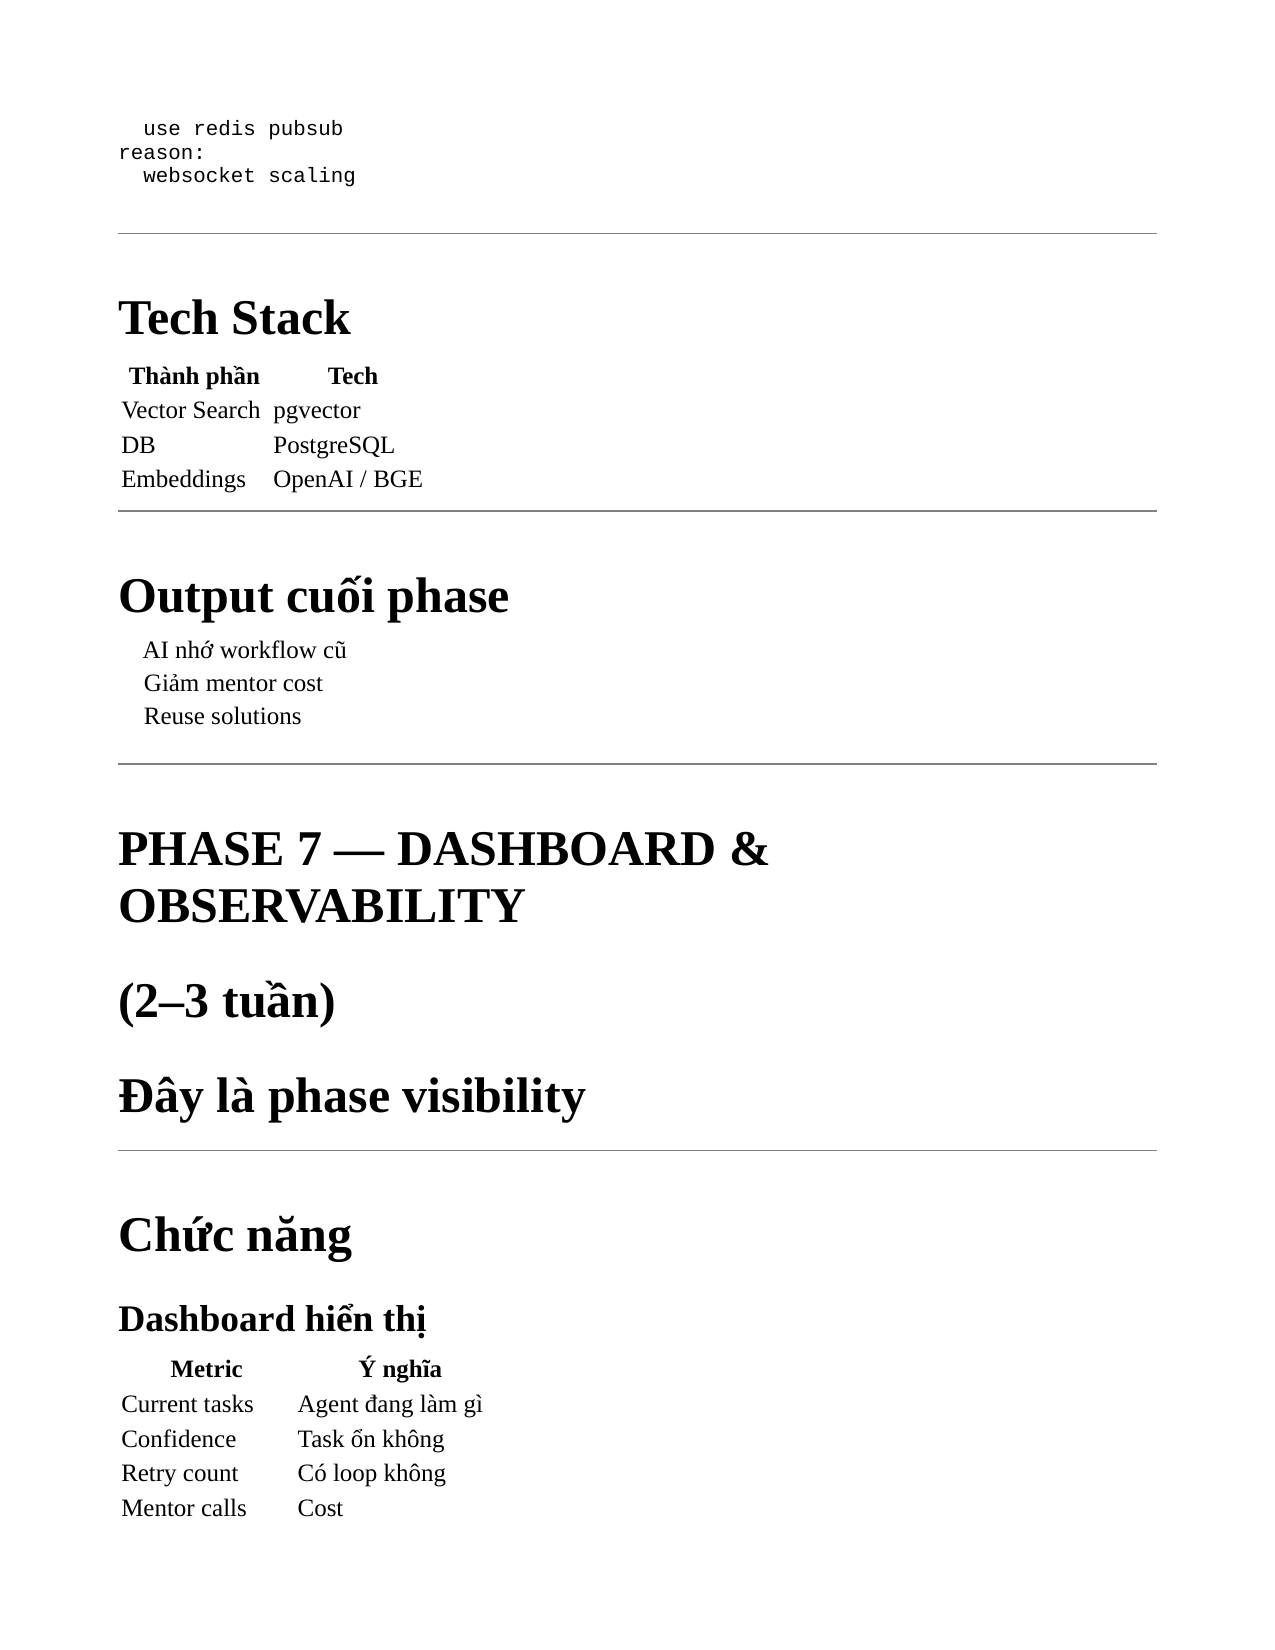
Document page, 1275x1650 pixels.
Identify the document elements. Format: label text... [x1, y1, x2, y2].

table_cell DB [118, 427, 270, 462]
table_header Ý nghĩa [295, 1352, 506, 1386]
table_header Metric [118, 1352, 294, 1386]
table_cell Task ổn không [295, 1421, 506, 1455]
table_cell Có loop không [295, 1455, 506, 1490]
table_cell OpenAI / BGE [270, 462, 436, 496]
table_cell Embeddings [118, 462, 270, 496]
subtitle Tech Stack [118, 288, 1157, 345]
table_cell pgvector [270, 393, 436, 427]
text ✅ AI nhớ workflow cũ ✅ Giảm mentor cost ✅ Reuse solutions [118, 635, 1157, 730]
table_cell Cost [295, 1490, 506, 1524]
table_cell Agent đang làm gì [295, 1386, 506, 1421]
subtitle Output cuối phase [118, 565, 1157, 623]
table_cell Retry count [118, 1455, 294, 1490]
subtitle Dashboard hiển thị [118, 1296, 1157, 1339]
text websocket scaling [118, 165, 1157, 189]
text reason: [118, 142, 1157, 165]
subtitle (2–3 tuần) [118, 971, 1157, 1028]
table_header Tech [270, 358, 436, 392]
subtitle Đây là phase visibility [118, 1066, 1157, 1123]
table_header Thành phần [118, 358, 270, 392]
table_cell Confidence [118, 1421, 294, 1455]
table_cell Vector Search [118, 393, 270, 427]
table_cell PostgreSQL [270, 427, 436, 462]
subtitle PHASE 7 — DASHBOARD & OBSERVABILITY [118, 818, 1157, 933]
subtitle Chức năng [118, 1205, 1157, 1263]
table_cell Mentor calls [118, 1490, 294, 1524]
table_cell Current tasks [118, 1386, 294, 1421]
text use redis pubsub [118, 118, 1157, 142]
